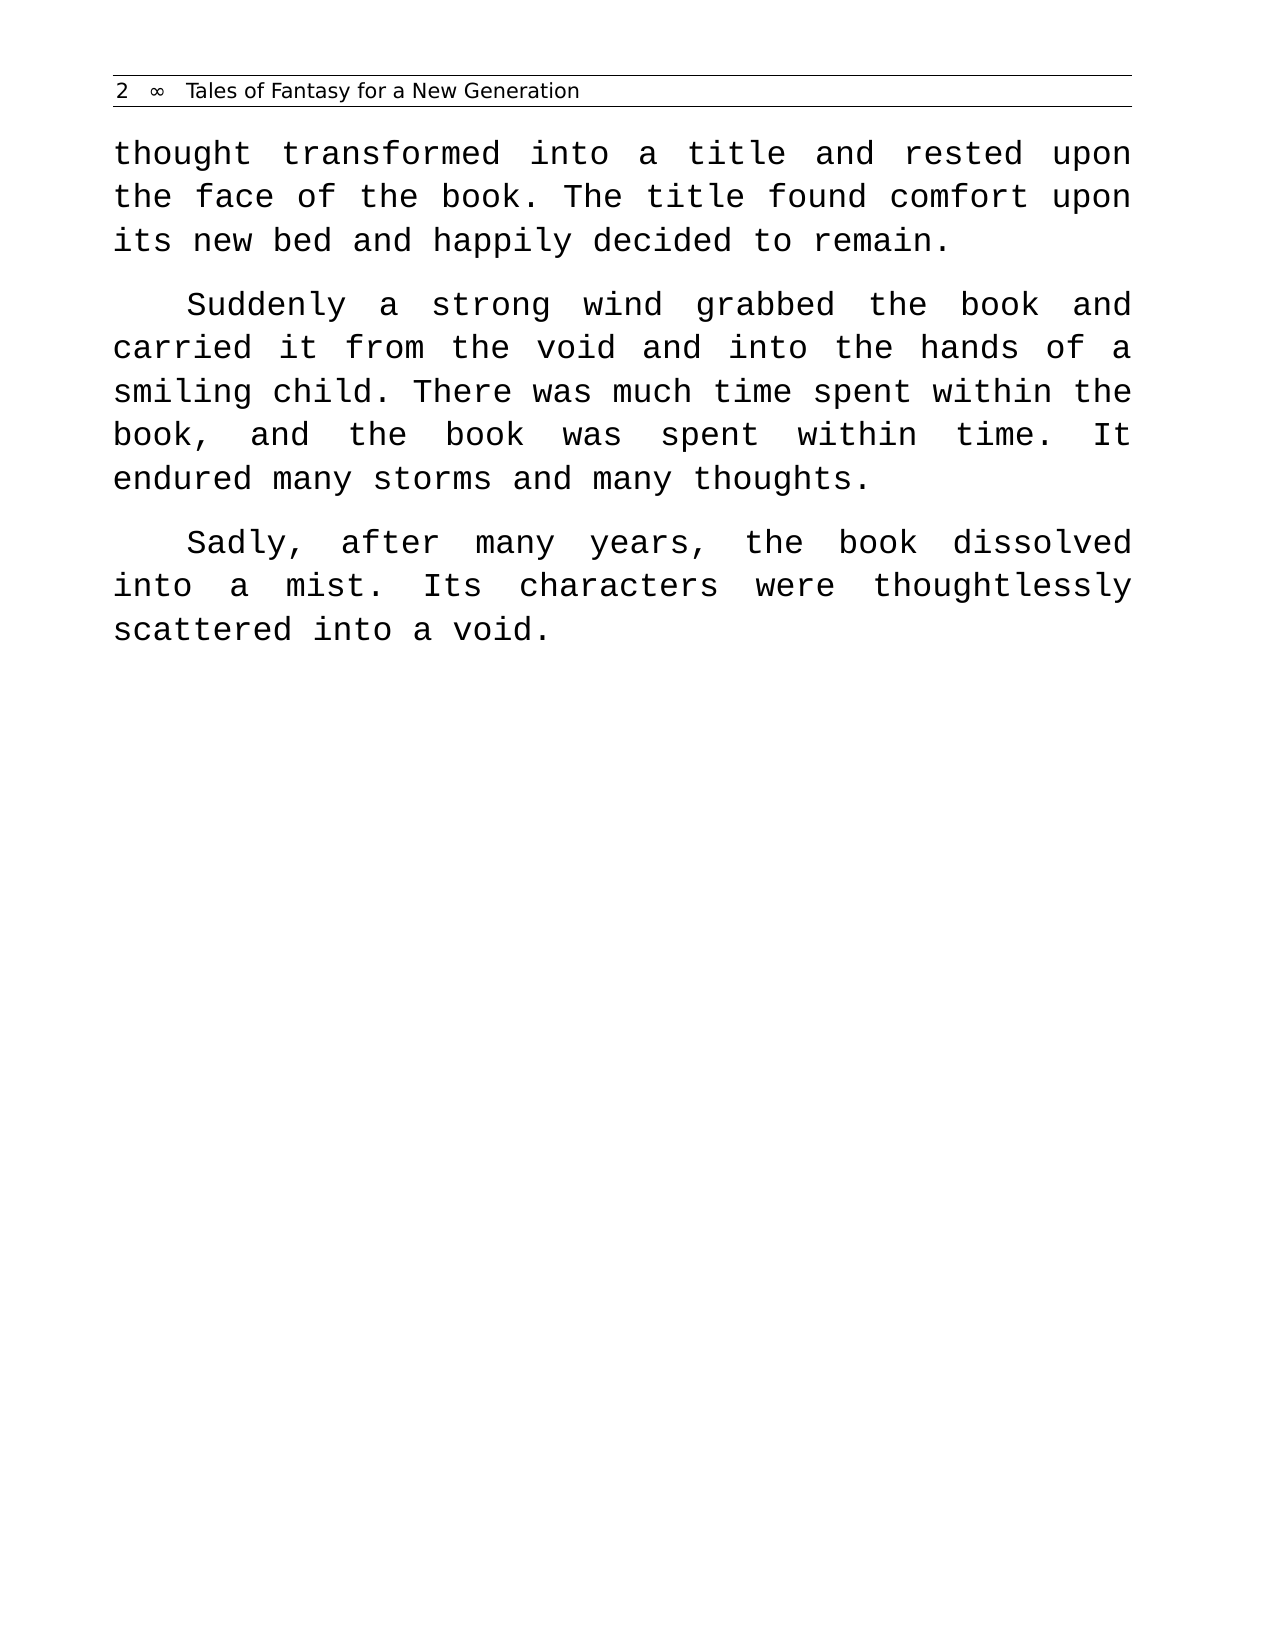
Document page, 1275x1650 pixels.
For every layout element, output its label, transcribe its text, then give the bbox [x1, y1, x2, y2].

text Suddenly a strong wind grabbed the book and carried it from the void and into the hands of a smiling child. There was much time spent within the book, and the book was spent within time. It endured many storms and many thoughts. [112, 288, 1132, 499]
text thought transformed into a title and rested upon the face of the book. The title found comfort upon its new bed and happily decided to remain. [112, 137, 1132, 261]
text Sadly, after many years, the book dissolved into a mist. Its characters were thoughtlessly scattered into a void. [112, 526, 1132, 650]
